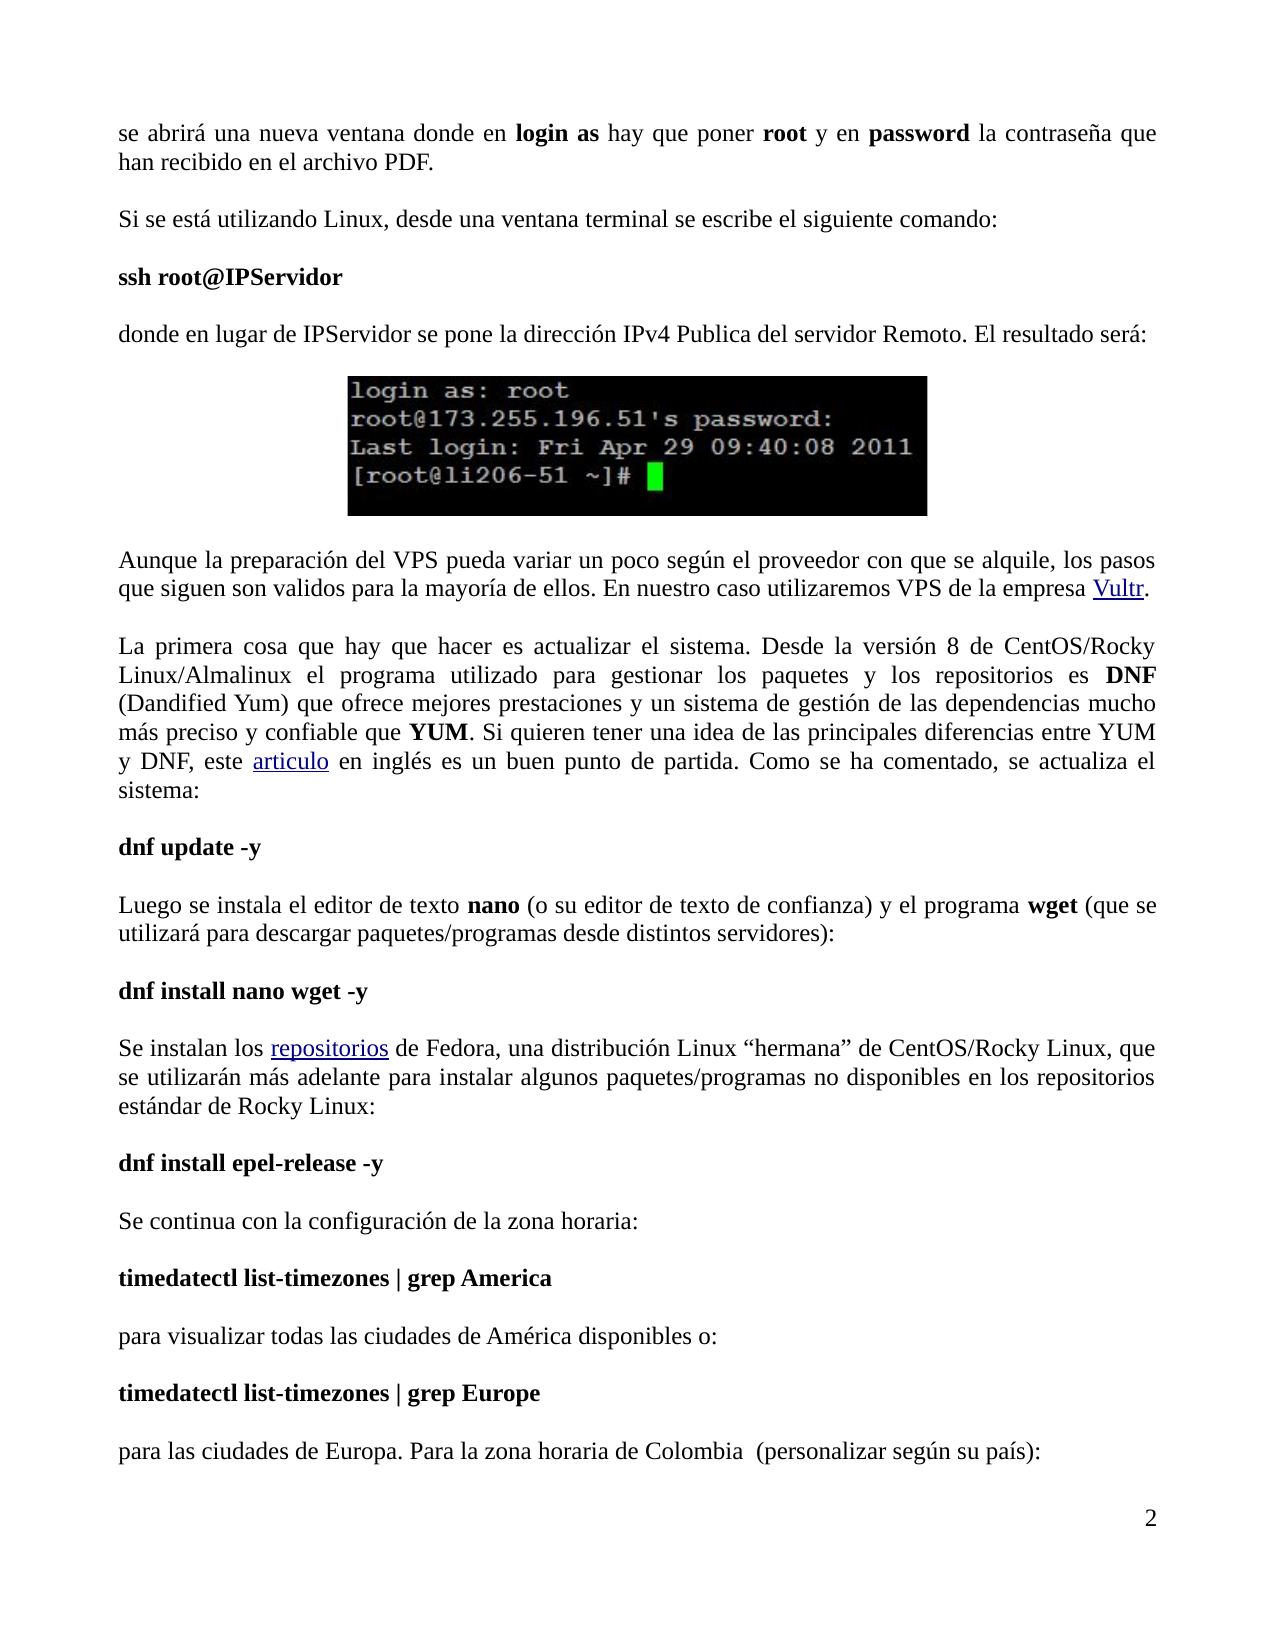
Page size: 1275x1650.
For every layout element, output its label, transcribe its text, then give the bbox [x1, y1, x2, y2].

text Si se está utilizando Linux, desde una ventana terminal se escribe el siguiente comando: [118, 204, 1157, 233]
text para las ciudades de Europa. Para la zona horaria de Colombia (personalizar según su país): [118, 1436, 1157, 1465]
text timedatectl list-timezones | grep America [118, 1263, 1157, 1292]
text La primera cosa que hay que hacer es actualizar el sistema. Desde la versión 8 de CentOS/Rocky Linux/Almalinux el programa utilizado para gestionar los paquetes y los repositorios es DNF (Dandified Yum) que ofrece mejores prestaciones y un sistema de gestión de las dependencias mucho más preciso y confiable que YUM. Si quieren tener una idea de las principales diferencias entre YUM y DNF, este articulo en inglés es un buen punto de partida. Como se ha comentado, se actualiza el sistema: [118, 631, 1157, 803]
text Se instalan los repositorios de Fedora, una distribución Linux “hermana” de CentOS/Rocky Linux, que se utilizarán más adelante para instalar algunos paquetes/programas no disponibles en los repositorios estándar de Rocky Linux: [118, 1033, 1157, 1120]
text donde en lugar de IPServidor se pone la dirección IPv4 Publica del servidor Remoto. El resultado será: [118, 319, 1157, 348]
text Aunque la preparación del VPS pueda variar un poco según el proveedor con que se alquile, los pasos que siguen son validos para la mayoría de ellos. En nuestro caso utilizaremos VPS de la empresa Vultr. [118, 545, 1157, 602]
text Se continua con la configuración de la zona horaria: [118, 1206, 1157, 1235]
picture [347, 376, 928, 516]
text para visualizar todas las ciudades de América disponibles o: [118, 1321, 1157, 1350]
text ssh root@IPServidor [118, 262, 1157, 291]
text dnf install epel-release -y [118, 1148, 1157, 1177]
text dnf install nano wget -y [118, 976, 1157, 1005]
text dnf update -y [118, 832, 1157, 861]
text timedatectl list-timezones | grep Europe [118, 1378, 1157, 1407]
text Luego se instala el editor de texto nano (o su editor de texto de confianza) y el programa wget (que se utilizará para descargar paquetes/programas desde distintos servidores): [118, 890, 1157, 947]
text se abrirá una nueva ventana donde en login as hay que poner root y en password la contraseña que han recibido en el archivo PDF. [118, 118, 1157, 176]
